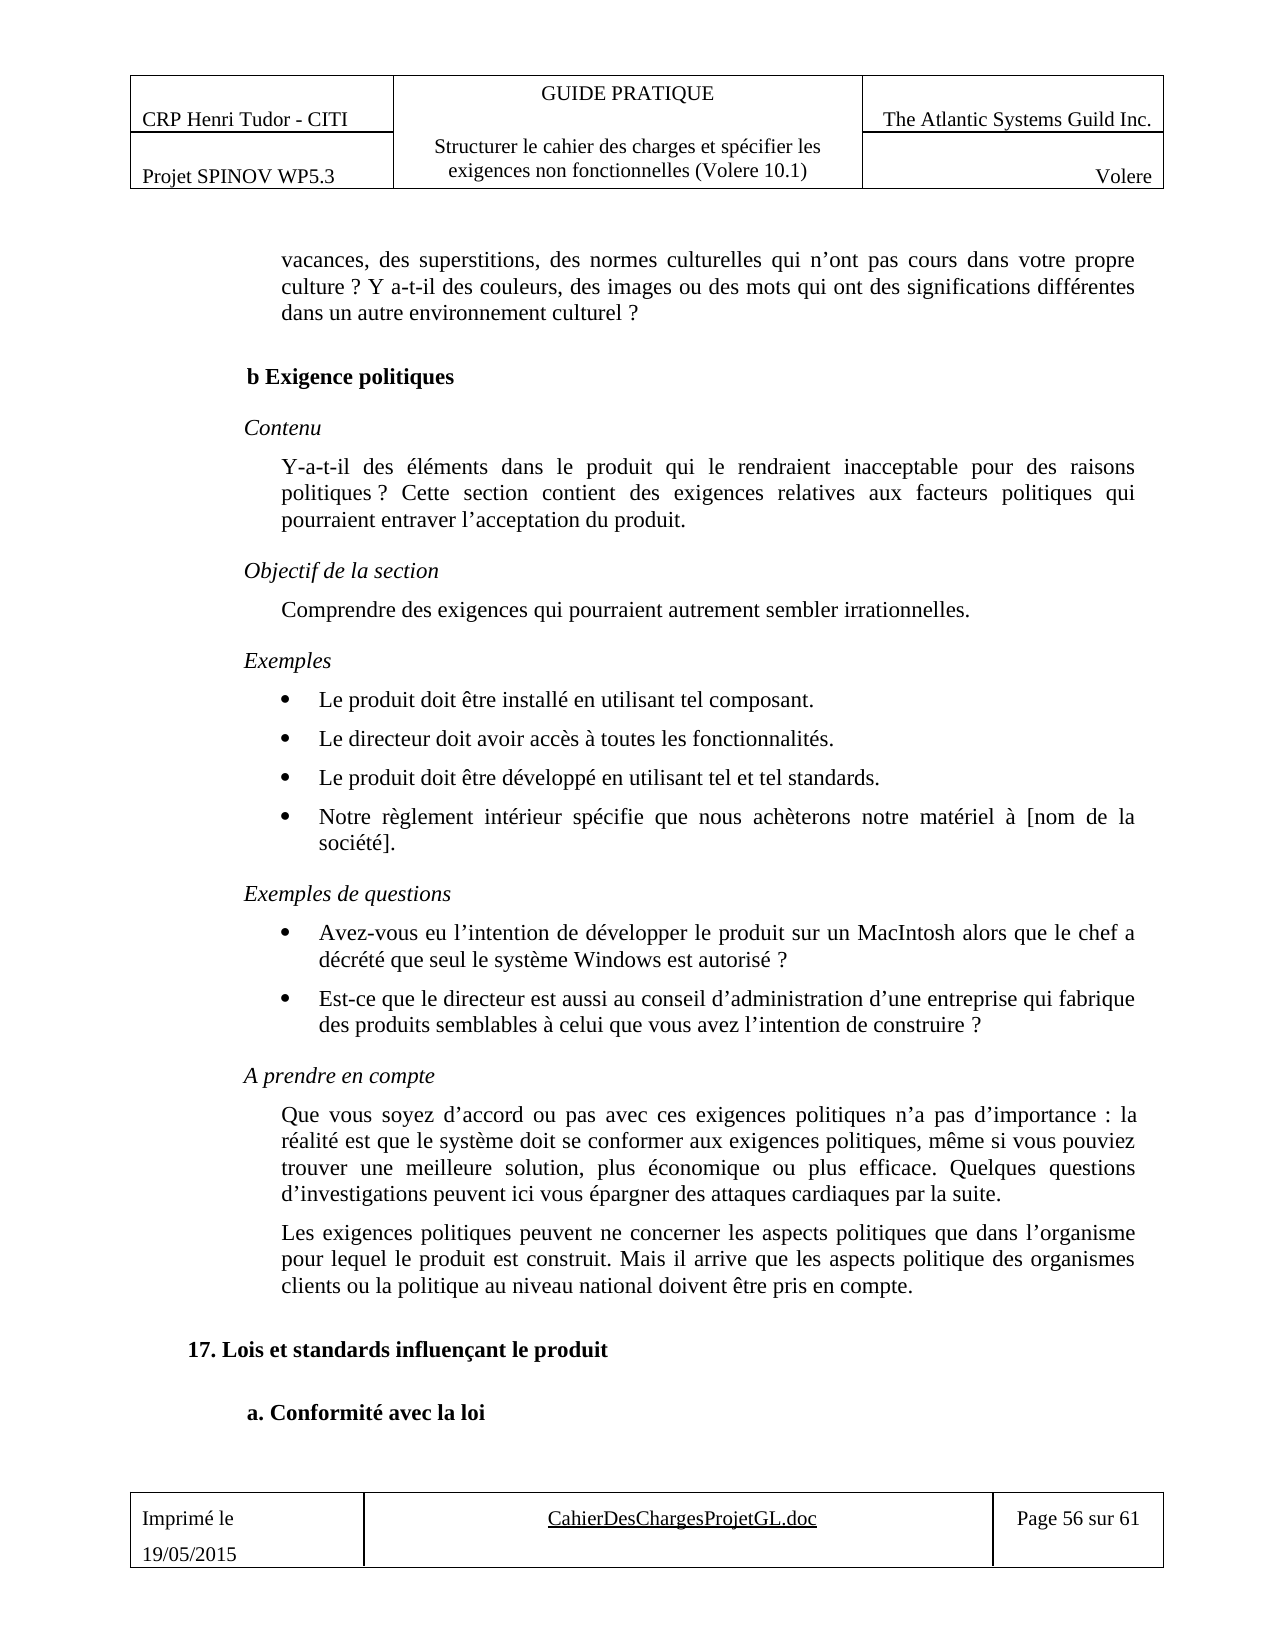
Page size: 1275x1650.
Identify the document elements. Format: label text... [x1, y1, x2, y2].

subtitle Exemples [244, 647, 1137, 674]
list Notre règlement intérieur spécifie que nous achèterons notre matériel à [nom de la société]. [281, 803, 1137, 856]
list Le produit doit être installé en utilisant tel composant. [281, 686, 1137, 713]
text Comprendre des exigences qui pourraient autrement sembler irrationnelles. [281, 596, 1137, 622]
text Que vous soyez d’accord ou pas avec ces exigences politiques n’a pas d’importance : la réalité est que le système doit se conformer aux exigences politiques, même si vous pouviez trouver une meilleure solution, plus économique ou plus efficace. Quelques questions d’investigations peuvent ici vous épargner des attaques cardiaques par la suite. [281, 1101, 1137, 1207]
subtitle b Exigence politiques [247, 363, 1137, 389]
subtitle Contenu [244, 414, 1137, 441]
list Le produit doit être développé en utilisant tel et tel standards. [281, 764, 1137, 790]
text vacances, des superstitions, des normes culturelles qui n’ont pas cours dans votre propre culture ? Y a-t-il des couleurs, des images ou des mots qui ont des significations différentes dans un autre environnement culturel ? [281, 246, 1137, 325]
text Y-a-t-il des éléments dans le produit qui le rendraient inacceptable pour des raisons politiques ? Cette section contient des exigences relatives aux facteurs politiques qui pourraient entraver l’acceptation du produit. [281, 453, 1137, 532]
subtitle 17. Lois et standards influençant le produit [187, 1336, 1137, 1362]
subtitle Exemples de questions [244, 881, 1137, 907]
list Le directeur doit avoir accès à toutes les fonctionnalités. [281, 725, 1137, 751]
subtitle Objectif de la section [244, 557, 1137, 583]
list Est-ce que le directeur est aussi au conseil d’administration d’une entreprise qui fabrique des produits semblables à celui que vous avez l’intention de construire ? [281, 984, 1137, 1037]
list Avez-vous eu l’intention de développer le produit sur un MacIntosh alors que le chef a décrété que seul le système Windows est autorisé ? [281, 919, 1137, 972]
subtitle A prendre en compte [244, 1062, 1137, 1089]
subtitle a. Conformité avec la loi [247, 1399, 1137, 1426]
text Les exigences politiques peuvent ne concerner les aspects politiques que dans l’organisme pour lequel le produit est construit. Mais il arrive que les aspects politique des organismes clients ou la politique au niveau national doivent être pris en compte. [281, 1219, 1137, 1298]
